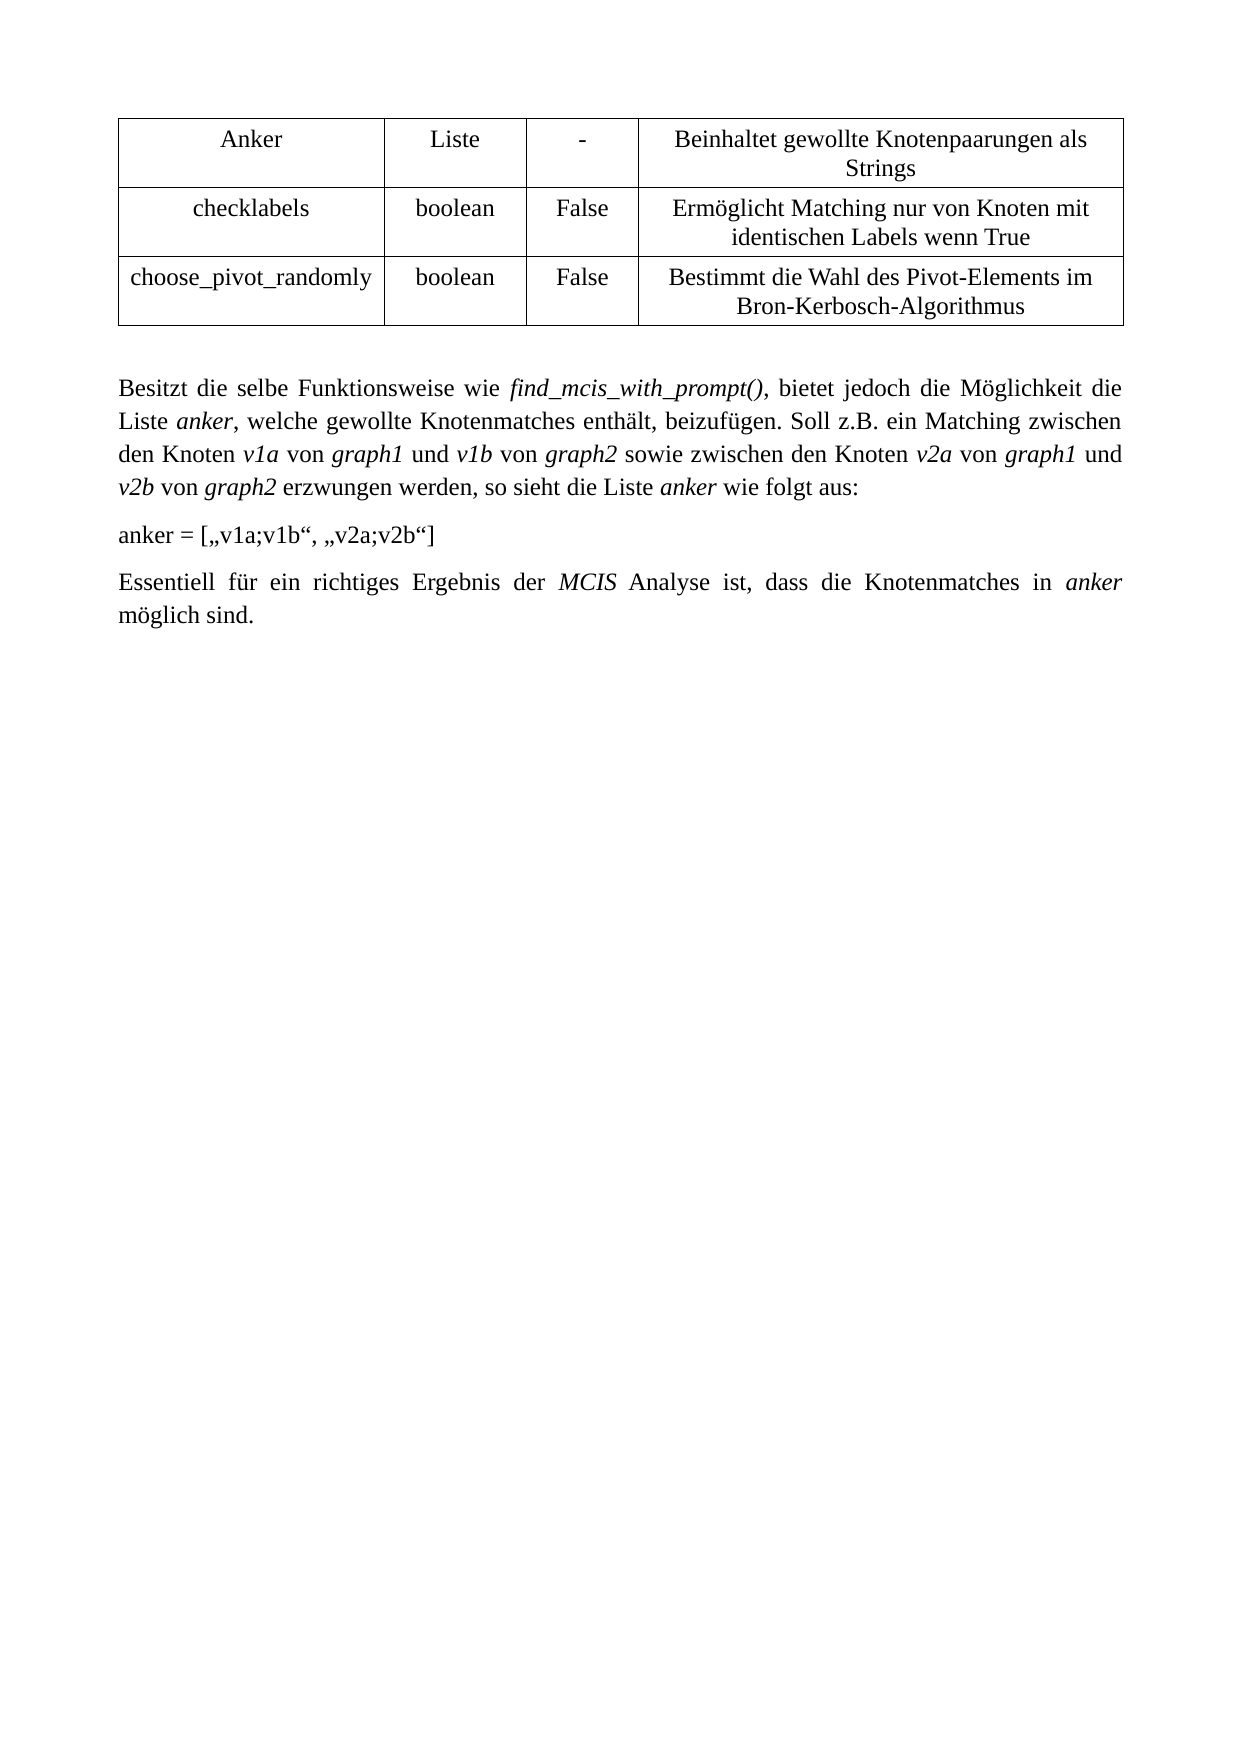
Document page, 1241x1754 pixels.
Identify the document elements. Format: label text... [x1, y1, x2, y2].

text Besitzt die selbe Funktionsweise wie find_mcis_with_prompt(), bietet jedoch die Möglichkeit die Liste anker, welche gewollte Knotenmatches enthält, beizufügen. Soll z.B. ein Matching zwischen den Knoten v1a von graph1 und v1b von graph2 sowie zwischen den Knoten v2a von graph1 und v2b von graph2 erzwungen werden, so sieht die Liste anker wie folgt aus: [118, 373, 1122, 501]
text anker = [„v1a;v1b“, „v2a;v2b“] [118, 520, 1122, 548]
table_cell Ermöglicht Matching nur von Knoten mit identischen Labels wenn True [639, 188, 1123, 256]
table_cell - [527, 119, 638, 187]
table_cell checklabels [119, 188, 384, 256]
table_cell Anker [119, 119, 384, 187]
text Essentiell für ein richtiges Ergebnis der MCIS Analyse ist, dass die Knotenmatches in anker möglich sind. [118, 567, 1122, 629]
table_cell boolean [385, 188, 526, 256]
table_cell Liste [385, 119, 526, 187]
table_cell Bestimmt die Wahl des Pivot-Elements im Bron-Kerbosch-Algorithmus [639, 257, 1123, 325]
table_cell choose_pivot_randomly [119, 257, 384, 325]
table_cell Beinhaltet gewollte Knotenpaarungen als Strings [639, 119, 1123, 187]
table_cell False [527, 257, 638, 325]
table_cell False [527, 188, 638, 256]
table_cell boolean [385, 257, 526, 325]
